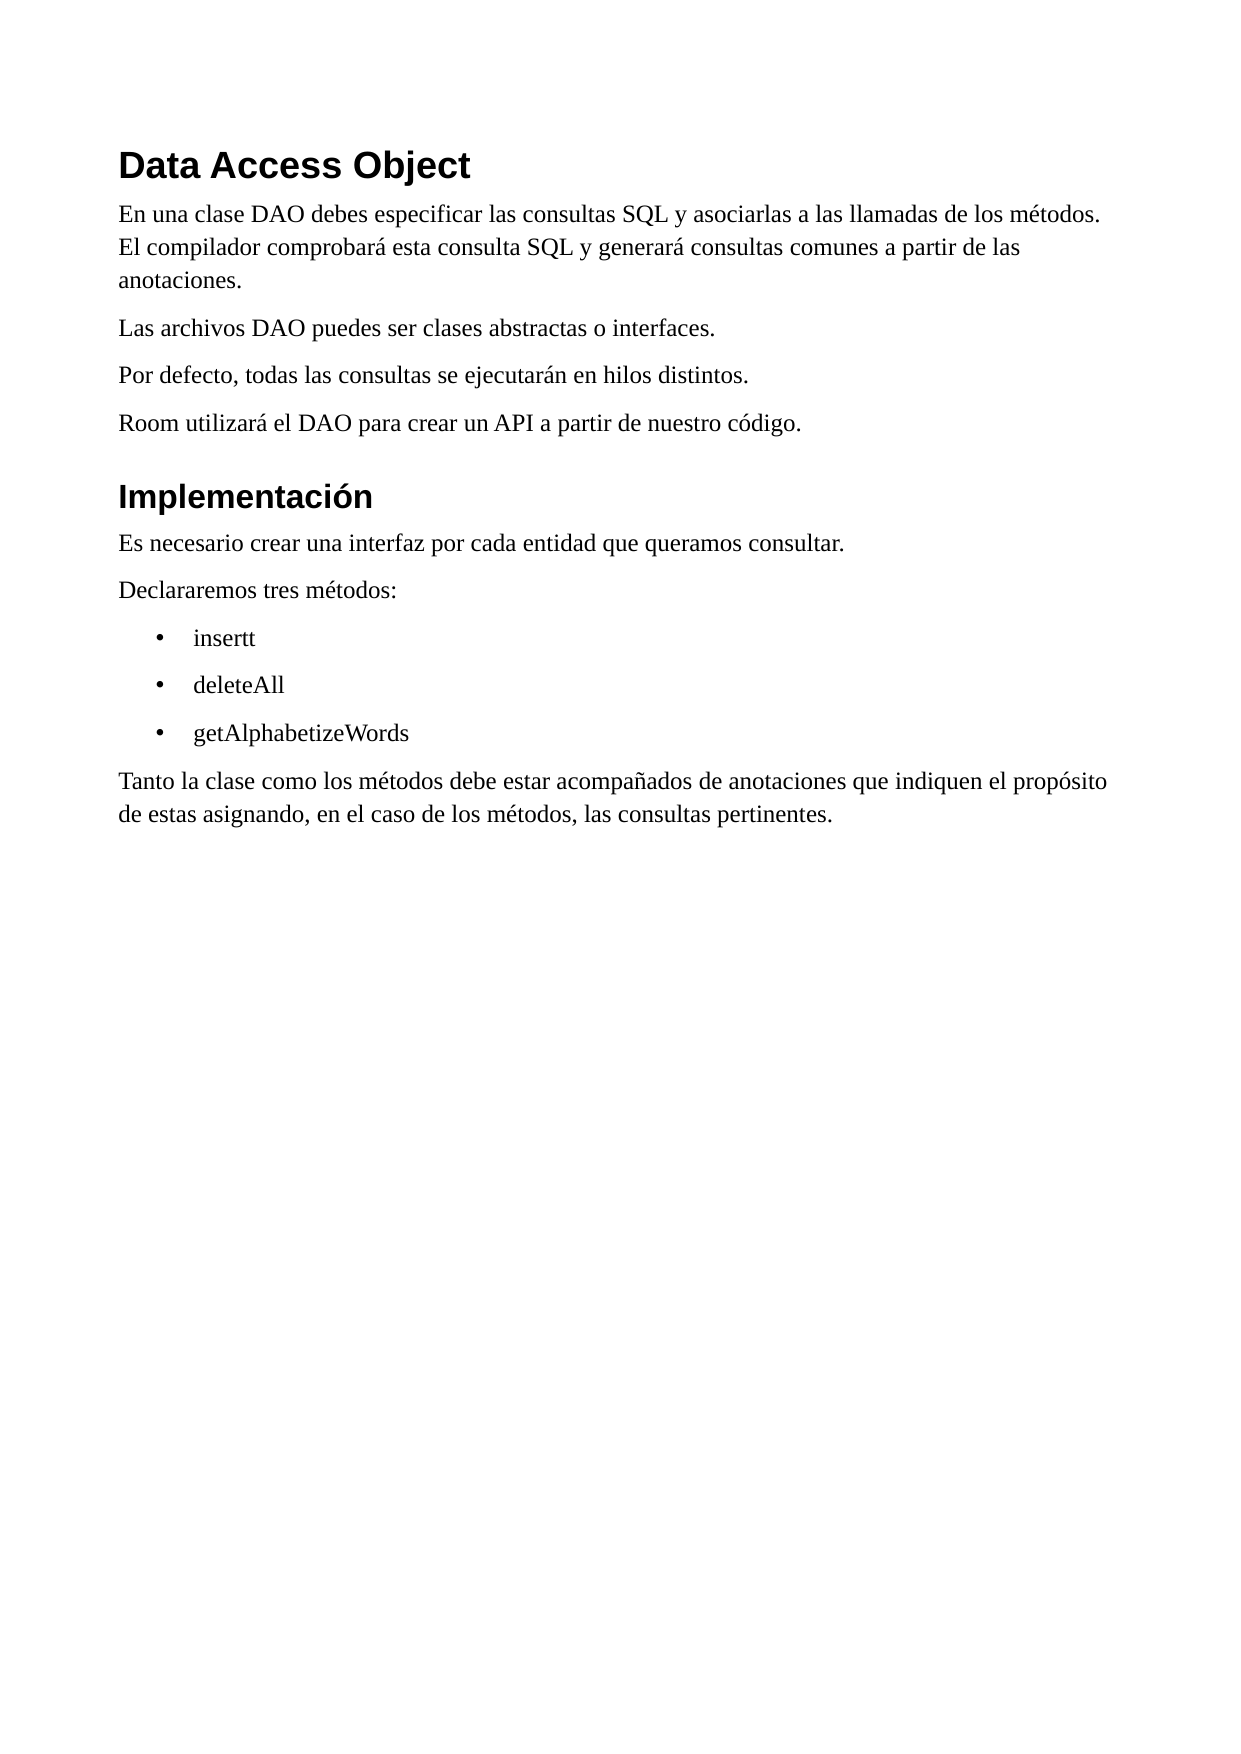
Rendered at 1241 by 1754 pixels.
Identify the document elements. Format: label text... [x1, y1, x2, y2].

text Es necesario crear una interfaz por cada entidad que queramos consultar. [118, 528, 1122, 556]
text En una clase DAO debes especificar las consultas SQL y asociarlas a las llamadas de los métodos. El compilador comprobará esta consulta SQL y generará consultas comunes a partir de las anotaciones. [118, 199, 1122, 294]
text Las archivos DAO puedes ser clases abstractas o interfaces. [118, 313, 1122, 342]
text Tanto la clase como los métodos debe estar acompañados de anotaciones que indiquen el propósito de estas asignando, en el caso de los métodos, las consultas pertinentes. [118, 766, 1122, 827]
text Por defecto, todas las consultas se ejecutarán en hilos distintos. [118, 361, 1122, 389]
list insertt [156, 623, 1122, 652]
list getAlphabetizeWords [156, 718, 1122, 747]
text Declararemos tres métodos: [118, 575, 1122, 604]
text Room utilizará el DAO para crear un API a partir de nuestro código. [118, 408, 1122, 437]
list deleteAll [156, 671, 1122, 699]
subtitle Implementación [118, 477, 1122, 515]
subtitle Data Access Object [118, 143, 1122, 187]
